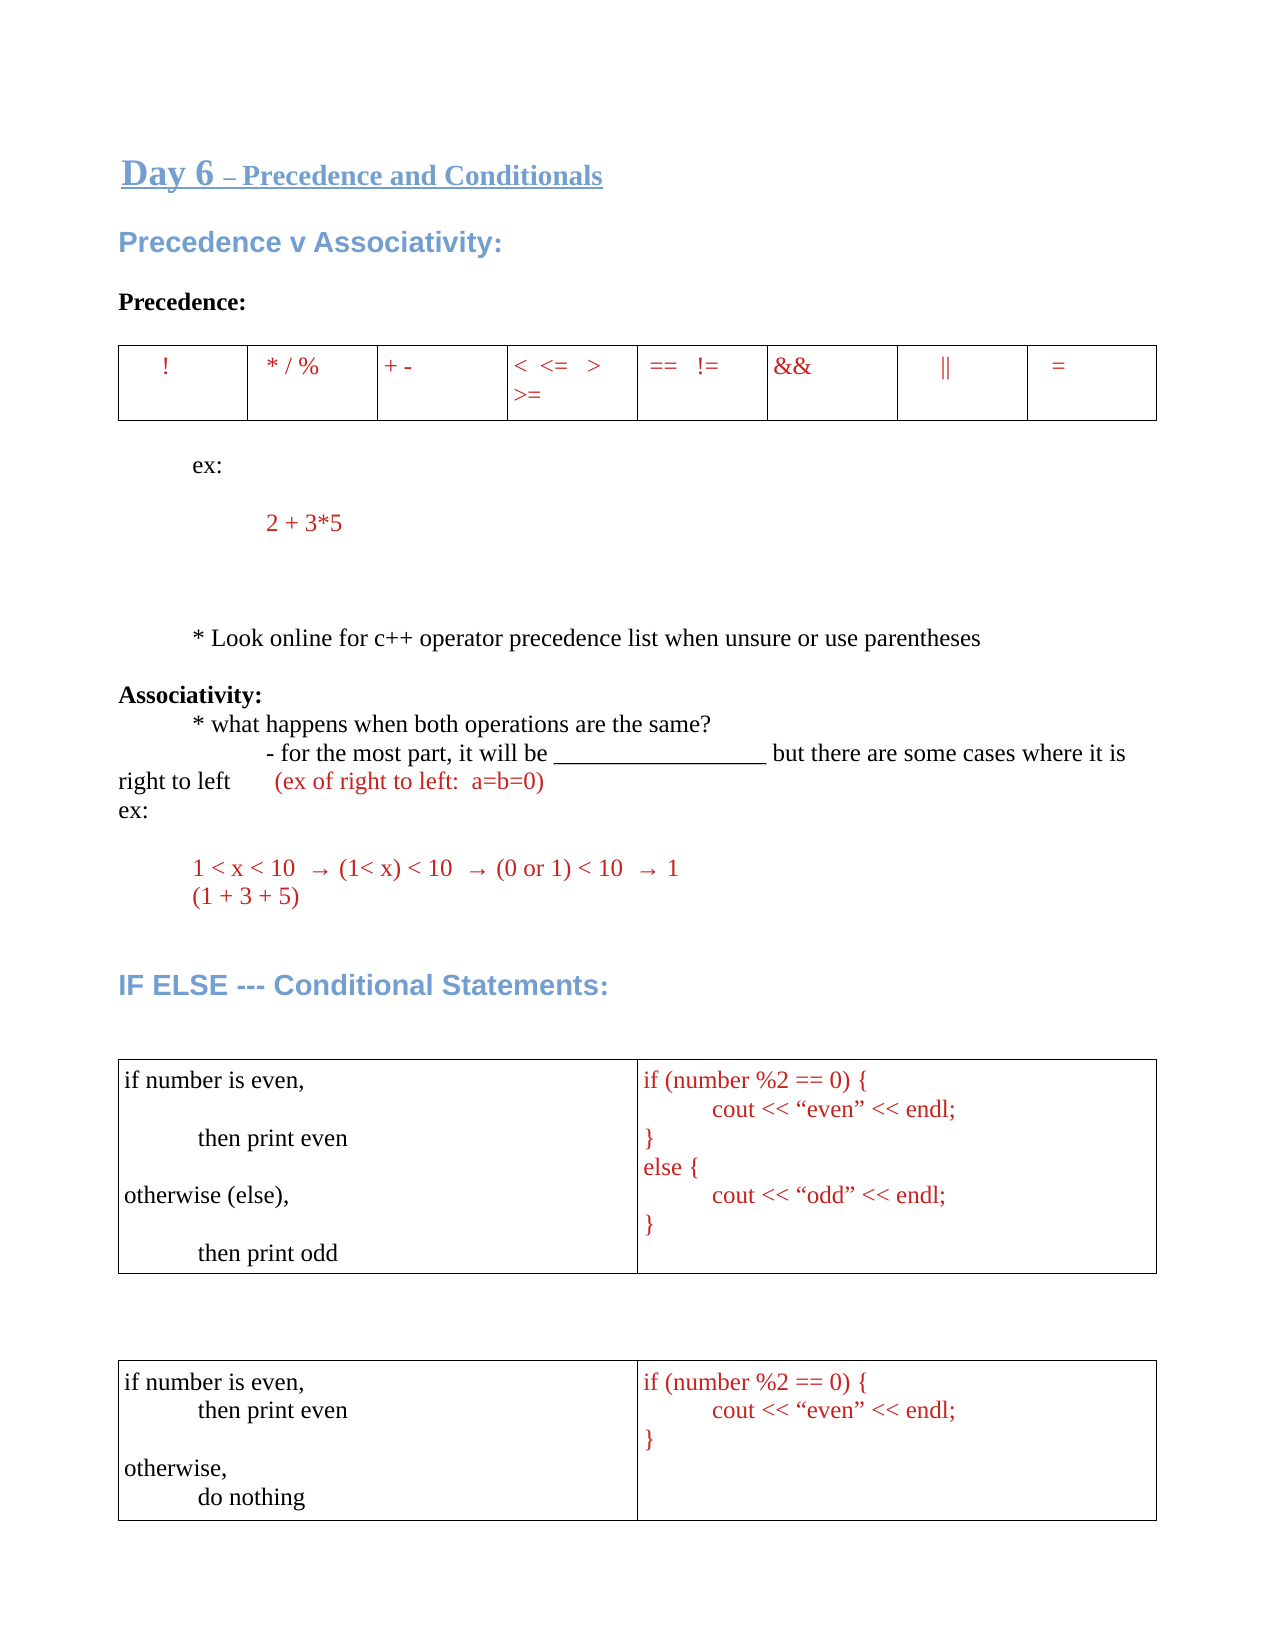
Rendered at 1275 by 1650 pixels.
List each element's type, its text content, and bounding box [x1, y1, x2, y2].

table_header if (number %2 == 0) { cout << “even” << endl; } [638, 1361, 1156, 1519]
table_header || [898, 346, 1027, 420]
table_header && [768, 346, 897, 420]
table_header ! [119, 346, 247, 420]
text IF ELSE --- Conditional Statements: [118, 968, 1157, 1001]
table_header + - [378, 346, 507, 420]
text Day 6 – Precedence and Conditionals [118, 147, 1157, 196]
text (1 + 3 + 5) [118, 881, 1157, 910]
text * what happens when both operations are the same? [118, 709, 1157, 738]
table_header == != [638, 346, 767, 420]
table_header = [1028, 346, 1156, 420]
text - for the most part, it will be _________________ but there are some cases where it is right to left (ex of right to left: a=b=0) [118, 738, 1157, 795]
text Precedence: [118, 287, 1157, 316]
text 1 < x < 10 → (1< x) < 10 → (0 or 1) < 10 → 1 [118, 853, 1157, 881]
table_header < <= > >= [508, 346, 637, 420]
text 2 + 3*5 [118, 508, 1157, 536]
text ex: [118, 795, 1157, 824]
text Associativity: [118, 680, 1157, 709]
text * Look online for c++ operator precedence list when unsure or use parentheses [118, 623, 1157, 651]
table_header * / % [248, 346, 377, 420]
table_header if number is even, then print even otherwise (else), then print odd [119, 1060, 637, 1273]
text Precedence v Associativity: [118, 225, 1157, 258]
text ex: [118, 450, 1157, 479]
table_header if number is even, then print even otherwise, do nothing [119, 1361, 637, 1519]
table_header if (number %2 == 0) { cout << “even” << endl; } else { cout << “odd” << endl; } [638, 1060, 1156, 1273]
